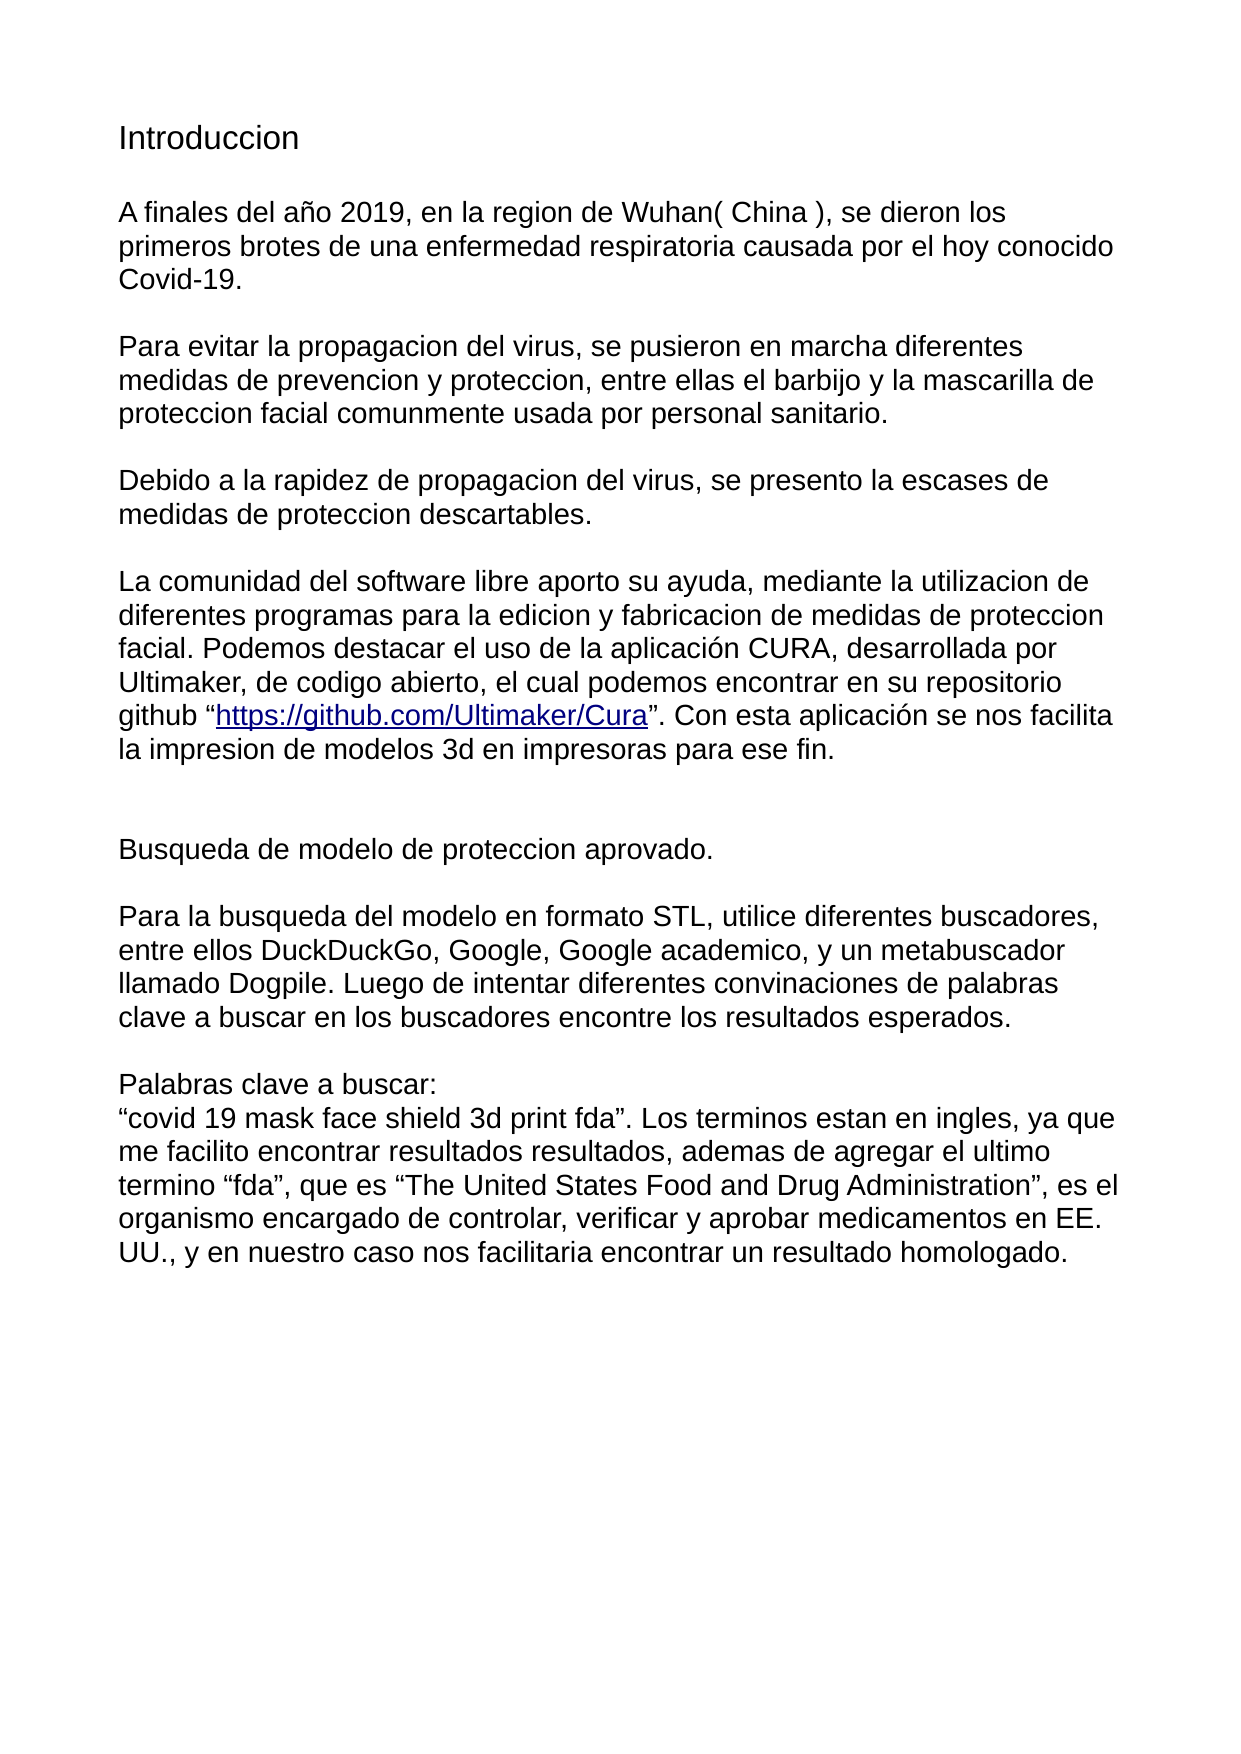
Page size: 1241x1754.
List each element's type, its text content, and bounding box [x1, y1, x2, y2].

text Palabras clave a buscar: [118, 1067, 1122, 1101]
text Para la busqueda del modelo en formato STL, utilice diferentes buscadores, entre ellos DuckDuckGo, Google, Google academico, y un metabuscador llamado Dogpile. Luego de intentar diferentes convinaciones de palabras clave a buscar en los buscadores encontre los resultados esperados. [118, 899, 1122, 1033]
text “covid 19 mask face shield 3d print fda”. Los terminos estan en ingles, ya que me facilito encontrar resultados resultados, ademas de agregar el ultimo termino “fda”, que es “The United States Food and Drug Administration”, es el organismo encargado de controlar, verificar y aprobar medicamentos en EE. UU., y en nuestro caso nos facilitaria encontrar un resultado homologado. [118, 1101, 1122, 1268]
text Busqueda de modelo de proteccion aprovado. [118, 832, 1122, 866]
text Introduccion [118, 118, 1122, 157]
text La comunidad del software libre aporto su ayuda, mediante la utilizacion de diferentes programas para la edicion y fabricacion de medidas de proteccion facial. Podemos destacar el uso de la aplicación CURA, desarrollada por Ultimaker, de codigo abierto, el cual podemos encontrar en su repositorio github “https://github.com/Ultimaker/Cura”. Con esta aplicación se nos facilita la impresion de modelos 3d en impresoras para ese fin. [118, 564, 1122, 765]
text Para evitar la propagacion del virus, se pusieron en marcha diferentes medidas de prevencion y proteccion, entre ellas el barbijo y la mascarilla de proteccion facial comunmente usada por personal sanitario. [118, 329, 1122, 430]
text A finales del año 2019, en la region de Wuhan( China ), se dieron los primeros brotes de una enfermedad respiratoria causada por el hoy conocido Covid-19. [118, 195, 1122, 296]
text Debido a la rapidez de propagacion del virus, se presento la escases de medidas de proteccion descartables. [118, 463, 1122, 530]
